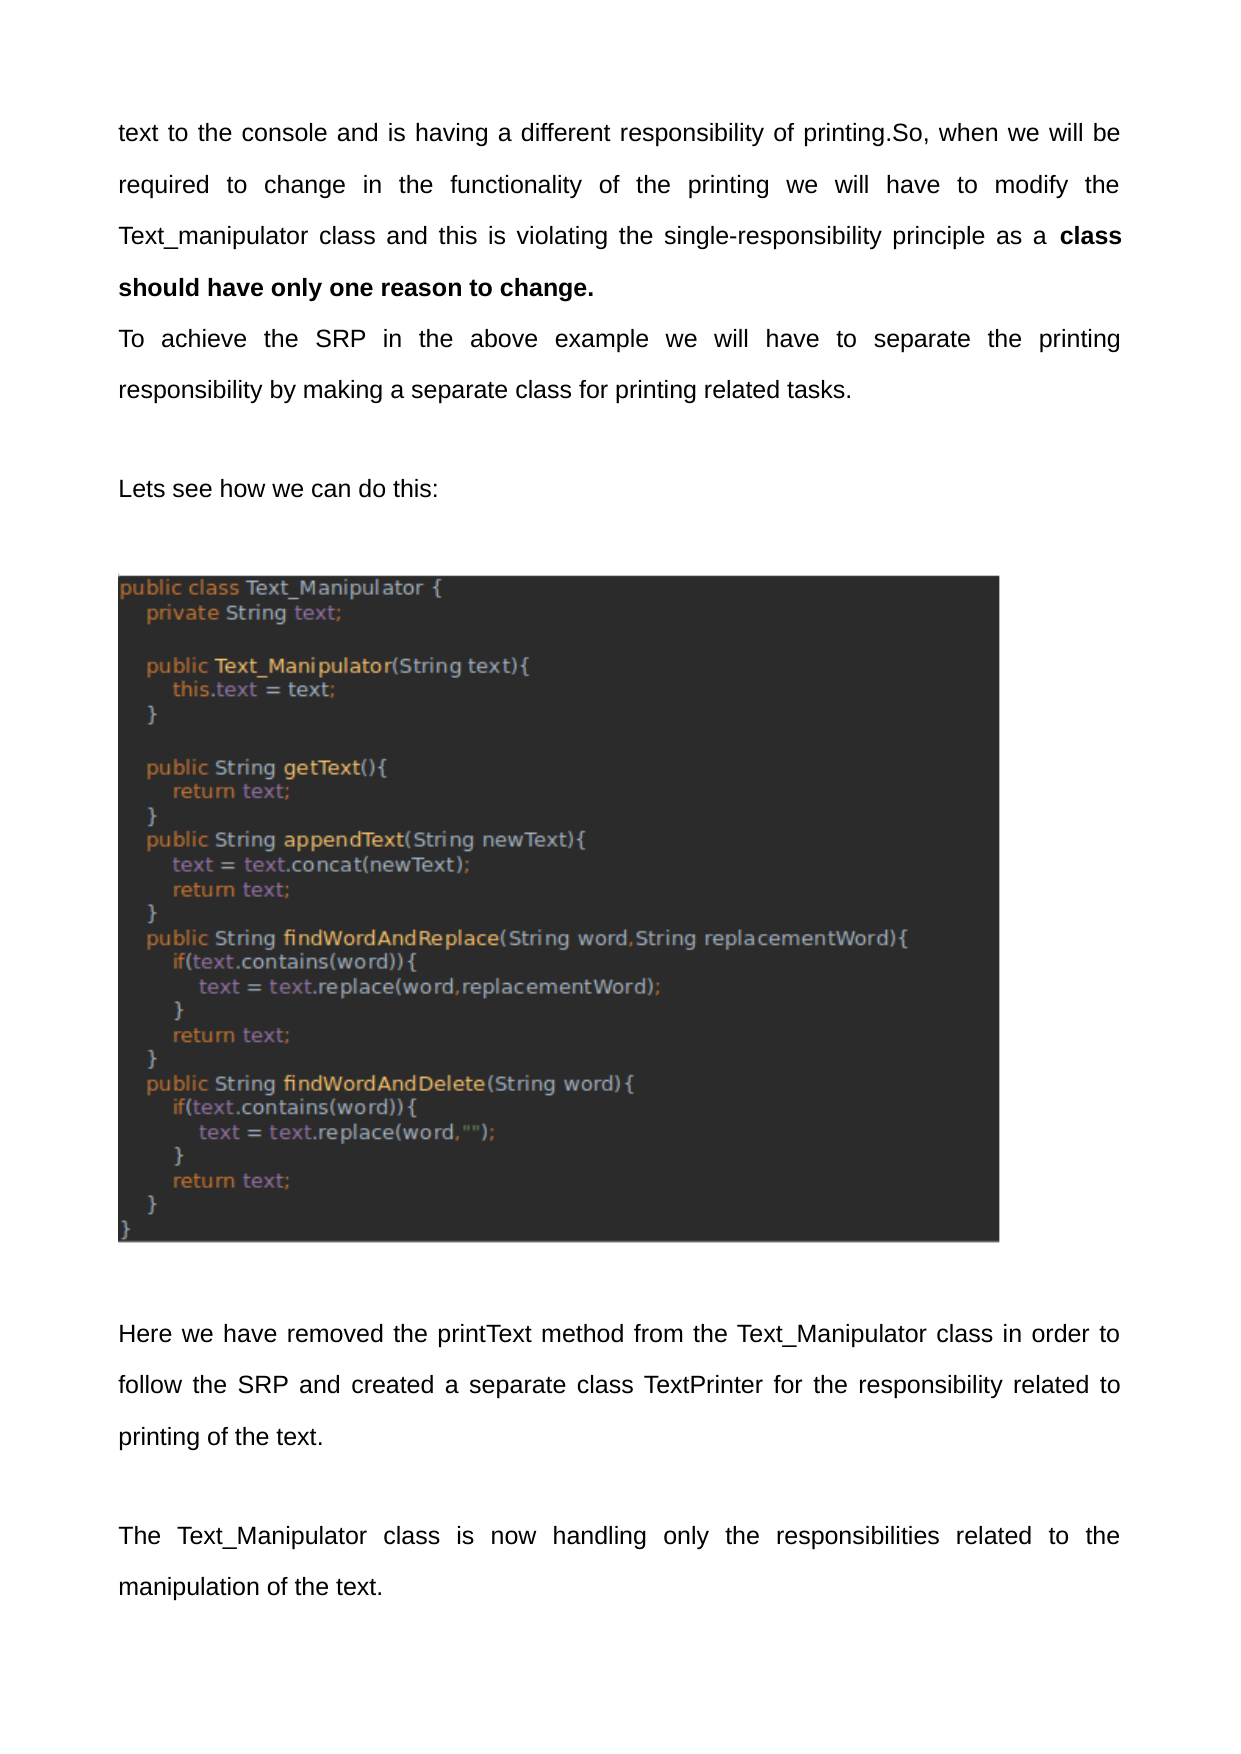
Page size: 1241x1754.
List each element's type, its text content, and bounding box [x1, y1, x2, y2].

text The Text_Manipulator class is now handling only the responsibilities related to the manipulation of the text. [118, 1521, 1122, 1601]
text Here we have removed the printText method from the Text_Manipulator class in order to follow the SRP and created a separate class TextPrinter for the responsibility related to printing of the text. [118, 1319, 1122, 1451]
picture [118, 573, 1000, 1249]
text Lets see how we can do this: [118, 474, 1122, 503]
text text to the console and is having a different responsibility of printing.So, when we will be required to change in the functionality of the printing we will have to modify the Text_manipulator class and this is violating the single-responsibility principle as a class should have only one reason to change. [118, 118, 1122, 301]
text To achieve the SRP in the above example we will have to separate the printing responsibility by making a separate class for printing related tasks. [118, 324, 1122, 404]
